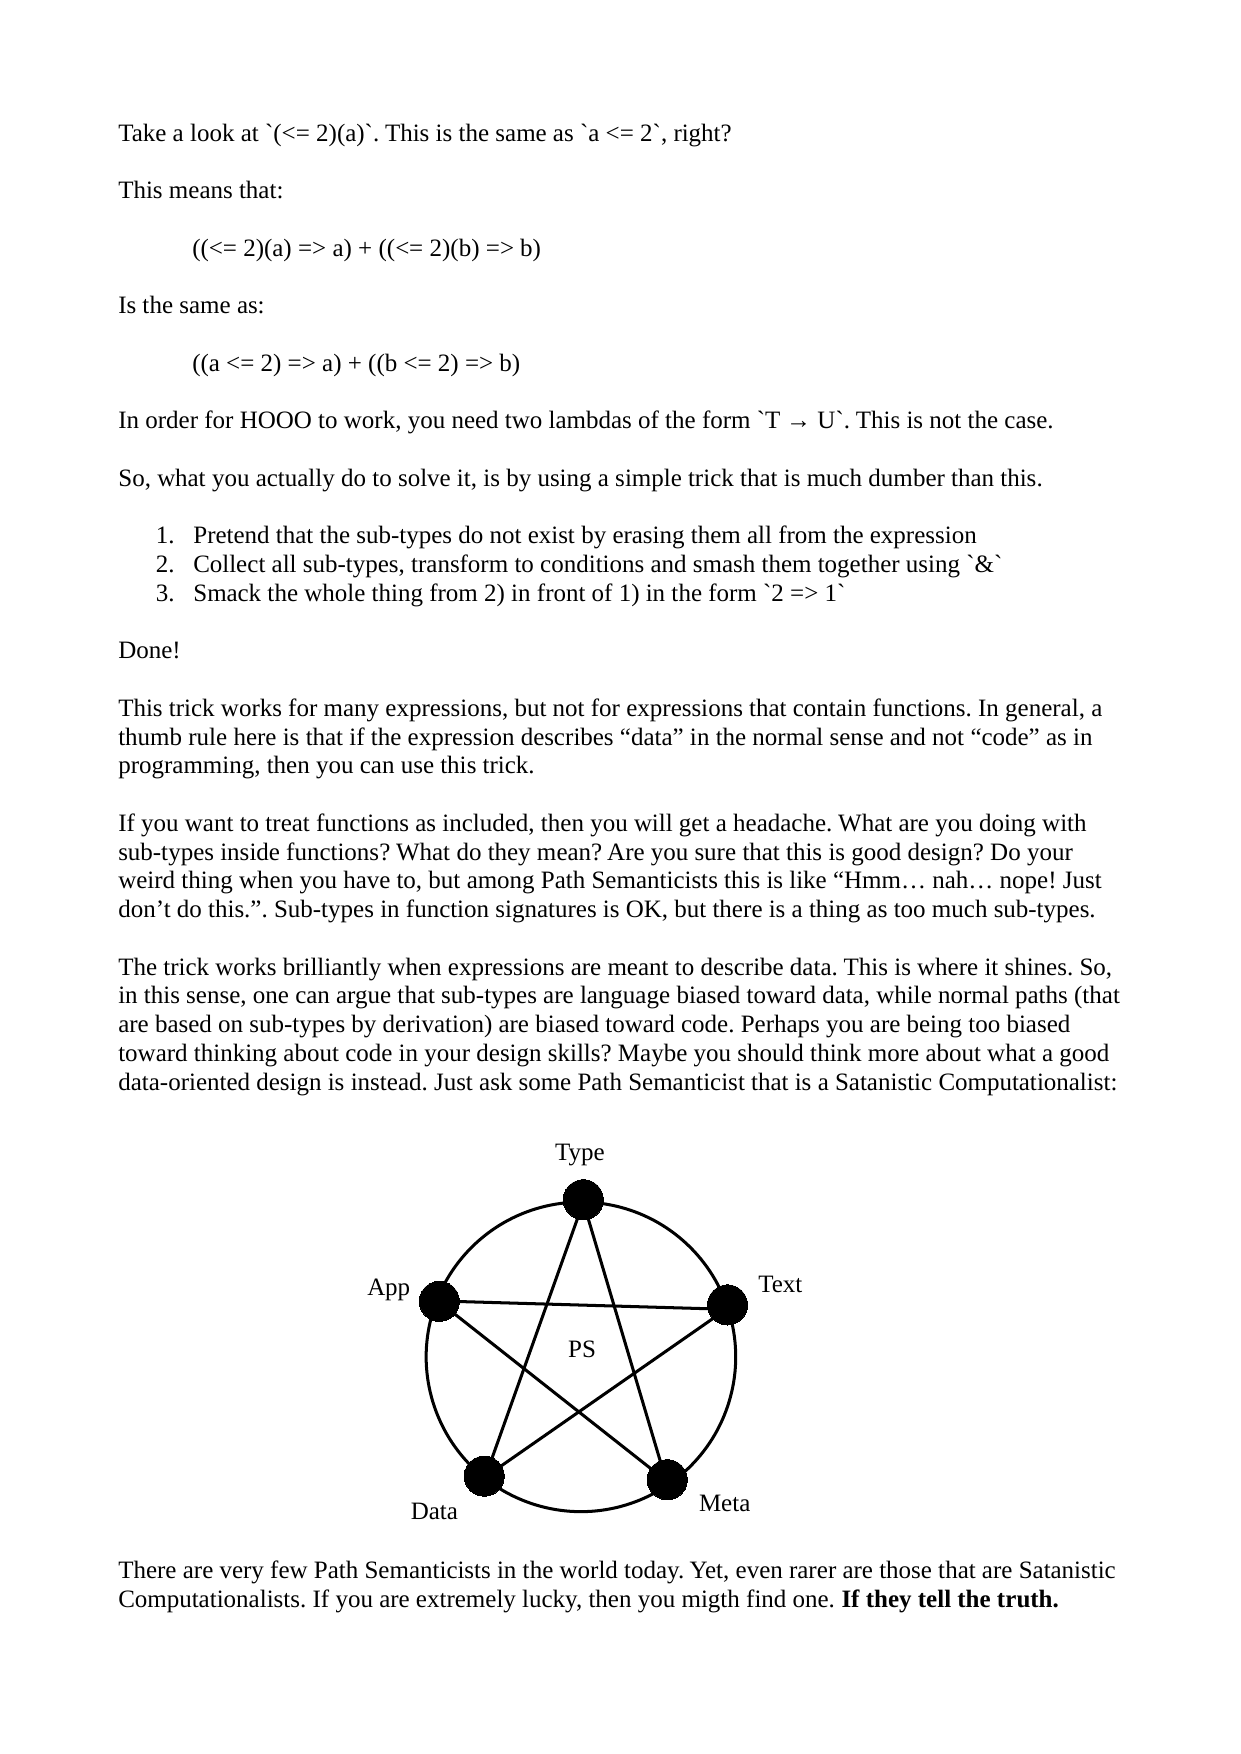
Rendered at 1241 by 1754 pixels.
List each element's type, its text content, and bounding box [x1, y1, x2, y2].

list Collect all sub-types, transform to conditions and smash them together using `&` [156, 549, 1122, 578]
text There are very few Path Semanticists in the world today. Yet, even rarer are those that are Satanistic Computationalists. If you are extremely lucky, then you migth find one. If they tell the truth. [118, 1556, 1122, 1613]
text The trick works brilliantly when expressions are meant to describe data. This is where it shines. So, in this sense, one can argue that sub-types are language biased toward data, while normal paths (that are based on sub-types by derivation) are biased toward code. Perhaps you are being too biased toward thinking about code in your design skills? Maybe you should think more about what a good data-oriented design is instead. Just ask some Path Semanticist that is a Satanistic Computationalist: [118, 952, 1122, 1096]
text This means that: [118, 176, 1122, 204]
text This trick works for many expressions, but not for expressions that contain functions. In general, a thumb rule here is that if the expression describes “data” in the normal sense and not “code” as in programming, then you can use this trick. [118, 693, 1122, 779]
text Done! [118, 636, 1122, 664]
text Is the same as: [118, 291, 1122, 319]
text ((<= 2)(a) => a) + ((<= 2)(b) => b) [118, 233, 1122, 262]
text If you want to treat functions as included, then you will get a headache. What are you doing with sub-types inside functions? What do they mean? Are you sure that this is good design? Do your weird thing when you have to, but among Path Semanticists this is like “Hmm… nah… nope! Just don’t do this.”. Sub-types in function signatures is OK, but there is a thing as too much sub-types. [118, 808, 1122, 923]
text Take a look at `(<= 2)(a)`. This is the same as `a <= 2`, right? [118, 118, 1122, 147]
list Pretend that the sub-types do not exist by erasing them all from the expression [156, 521, 1122, 549]
text In order for HOOO to work, you need two lambdas of the form `T → U`. This is not the case. [118, 406, 1122, 434]
text So, what you actually do to solve it, is by using a simple trick that is much dumber than this. [118, 463, 1122, 492]
text ((a <= 2) => a) + ((b <= 2) => b) [118, 348, 1122, 377]
list Smack the whole thing from 2) in front of 1) in the form `2 => 1` [156, 578, 1122, 607]
